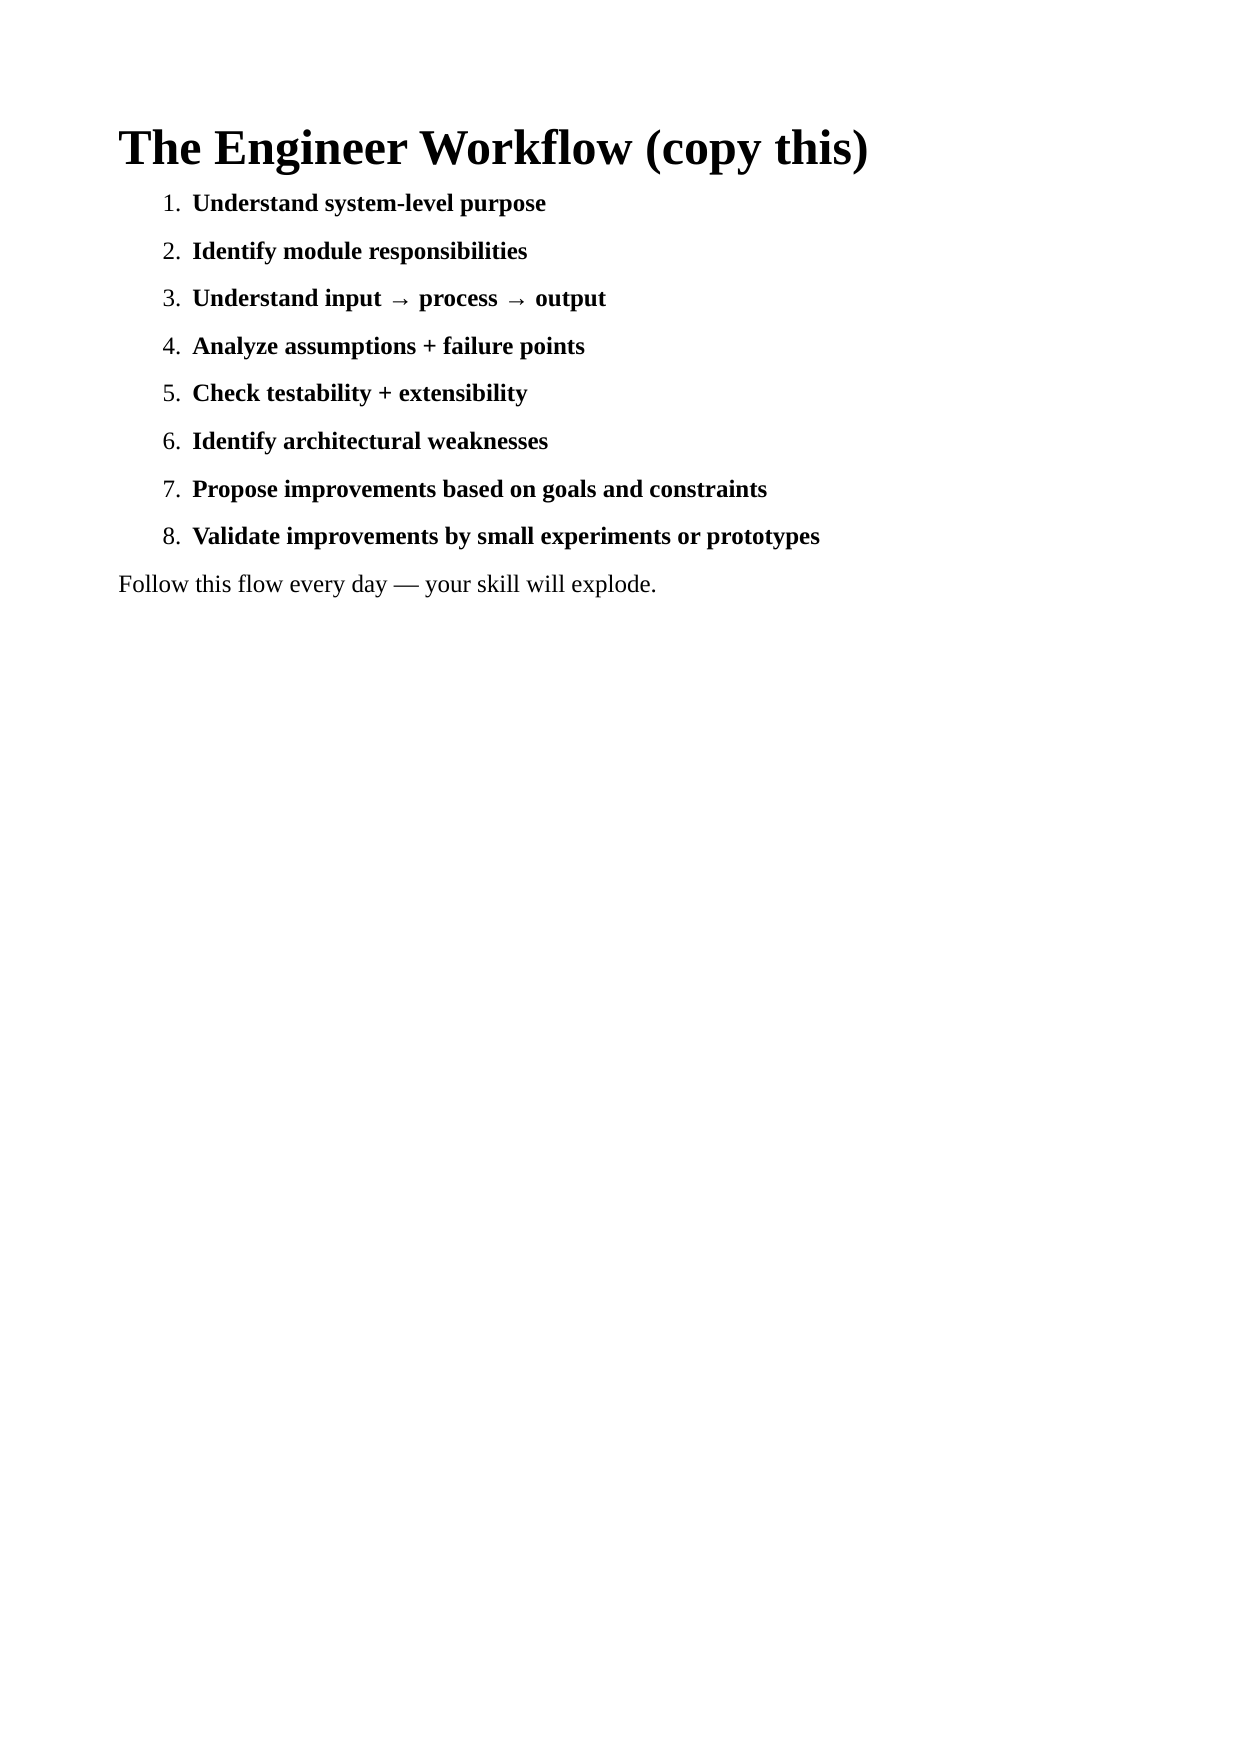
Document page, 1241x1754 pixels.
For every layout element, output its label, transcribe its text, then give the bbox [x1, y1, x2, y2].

list Identify module responsibilities [162, 236, 1122, 264]
list Validate improvements by small experiments or prototypes [162, 521, 1122, 550]
subtitle The Engineer Workflow (copy this) [118, 118, 1122, 176]
list Understand system-level purpose [162, 188, 1122, 217]
list Check testability + extensibility [162, 378, 1122, 407]
list Identify architectural weaknesses [162, 426, 1122, 455]
list Analyze assumptions + failure points [162, 331, 1122, 360]
list Understand input → process → output [162, 283, 1122, 312]
text Follow this flow every day — your skill will explode. [118, 569, 1122, 598]
list Propose improvements based on goals and constraints [162, 474, 1122, 502]
